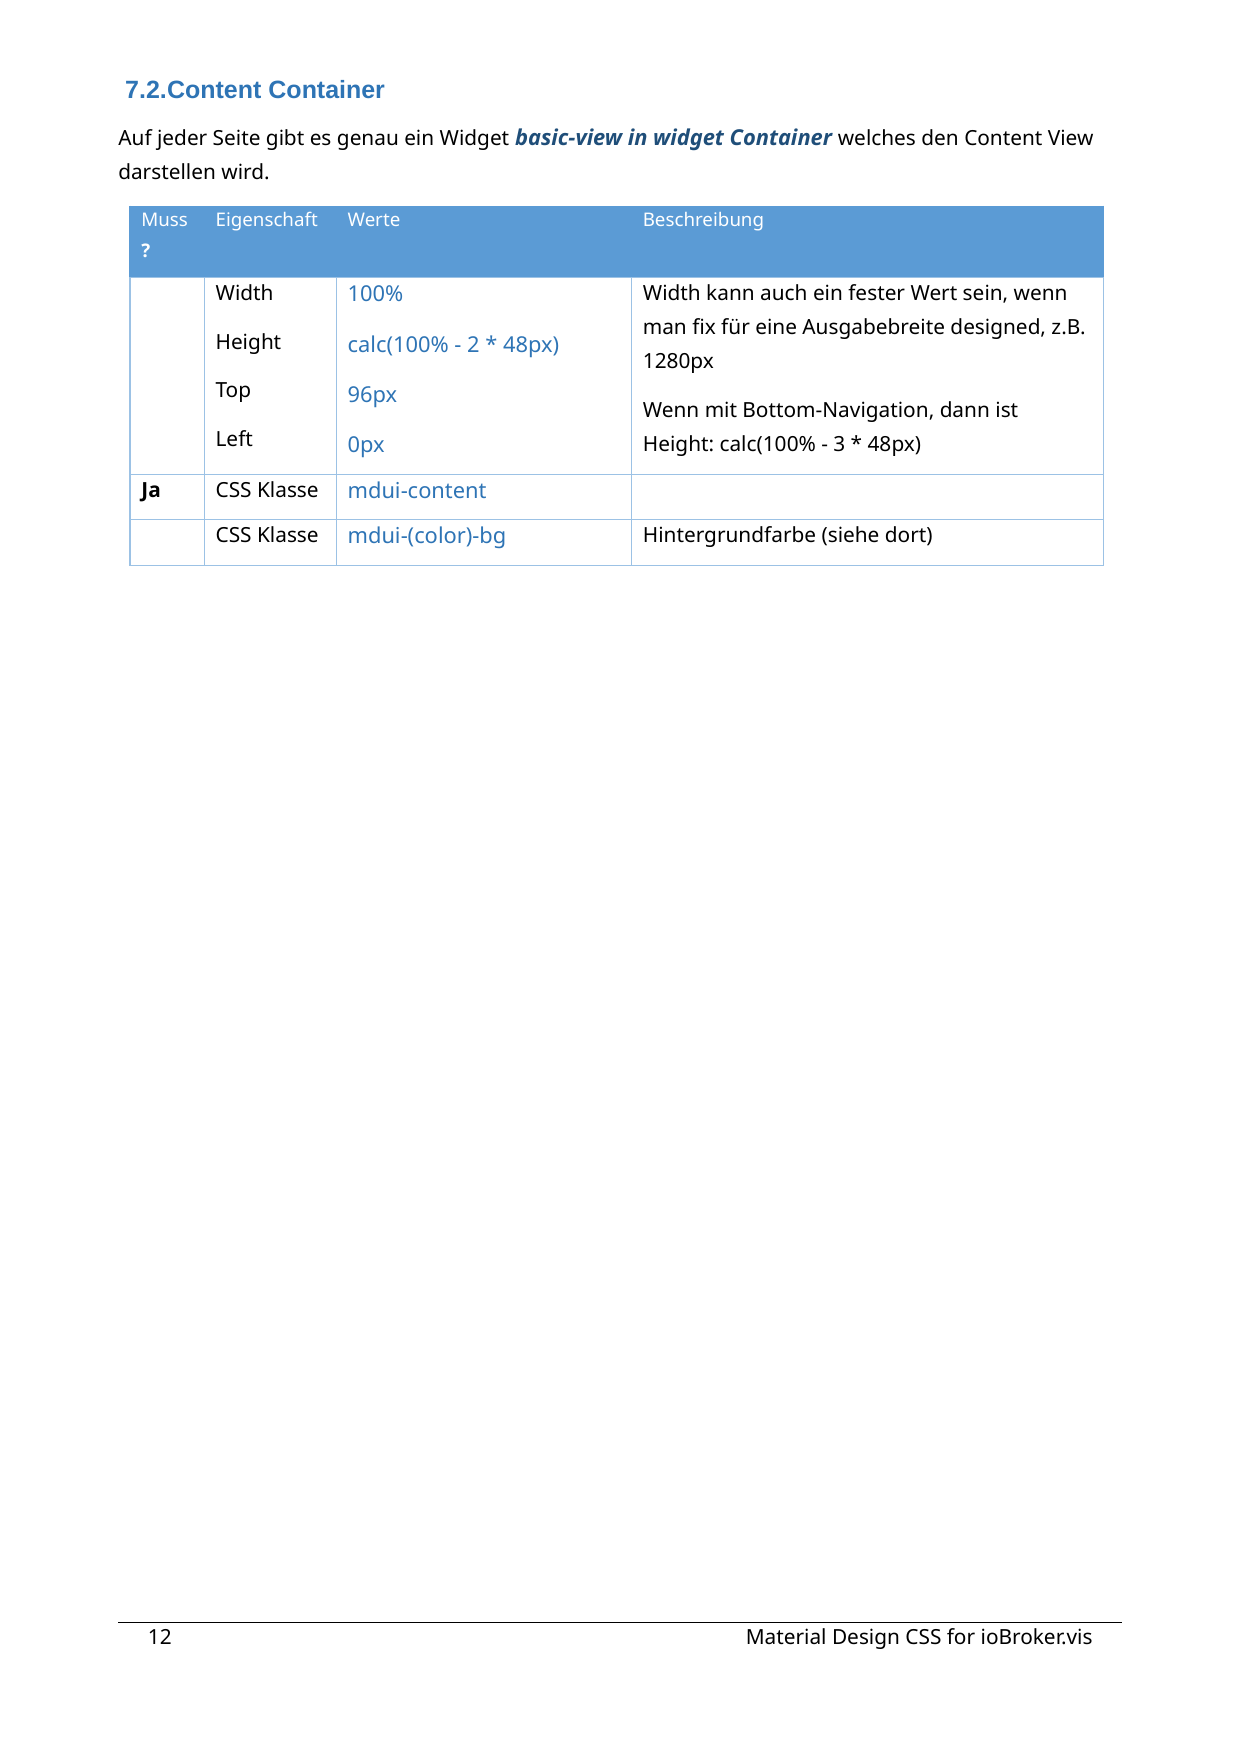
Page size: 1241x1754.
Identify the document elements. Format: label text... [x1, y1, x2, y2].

table_cell [131, 520, 204, 564]
table_header Beschreibung [631, 207, 1103, 277]
table_cell mdui-(color)-bg [337, 520, 631, 564]
text Auf jeder Seite gibt es genau ein Widget basic-view in widget Container welches den Content View darstellen wird. [118, 121, 1122, 185]
table_header Muss? [131, 207, 204, 277]
table_header Eigenschaft [204, 207, 336, 277]
table_cell 100% calc(100% - 2 * 48px) 96px 0px [337, 278, 631, 474]
table_cell CSS Klasse [205, 520, 336, 564]
table_header Werte [336, 207, 631, 277]
table_cell Width Height Top Left [205, 278, 336, 474]
table_cell mdui-content [337, 475, 631, 519]
table_cell CSS Klasse [205, 475, 336, 519]
table_cell [131, 278, 204, 474]
table_cell Hintergrundfarbe (siehe dort) [632, 520, 1103, 564]
table_cell Width kann auch ein fester Wert sein, wenn man fix für eine Ausgabebreite designed, z.B. 1280px Wenn mit Bottom-Navigation, dann ist Height: calc(100% - 3 * 48px) [632, 278, 1103, 474]
subtitle Content Container [118, 75, 1122, 104]
table_cell Ja [131, 475, 204, 519]
table_cell [632, 475, 1103, 519]
